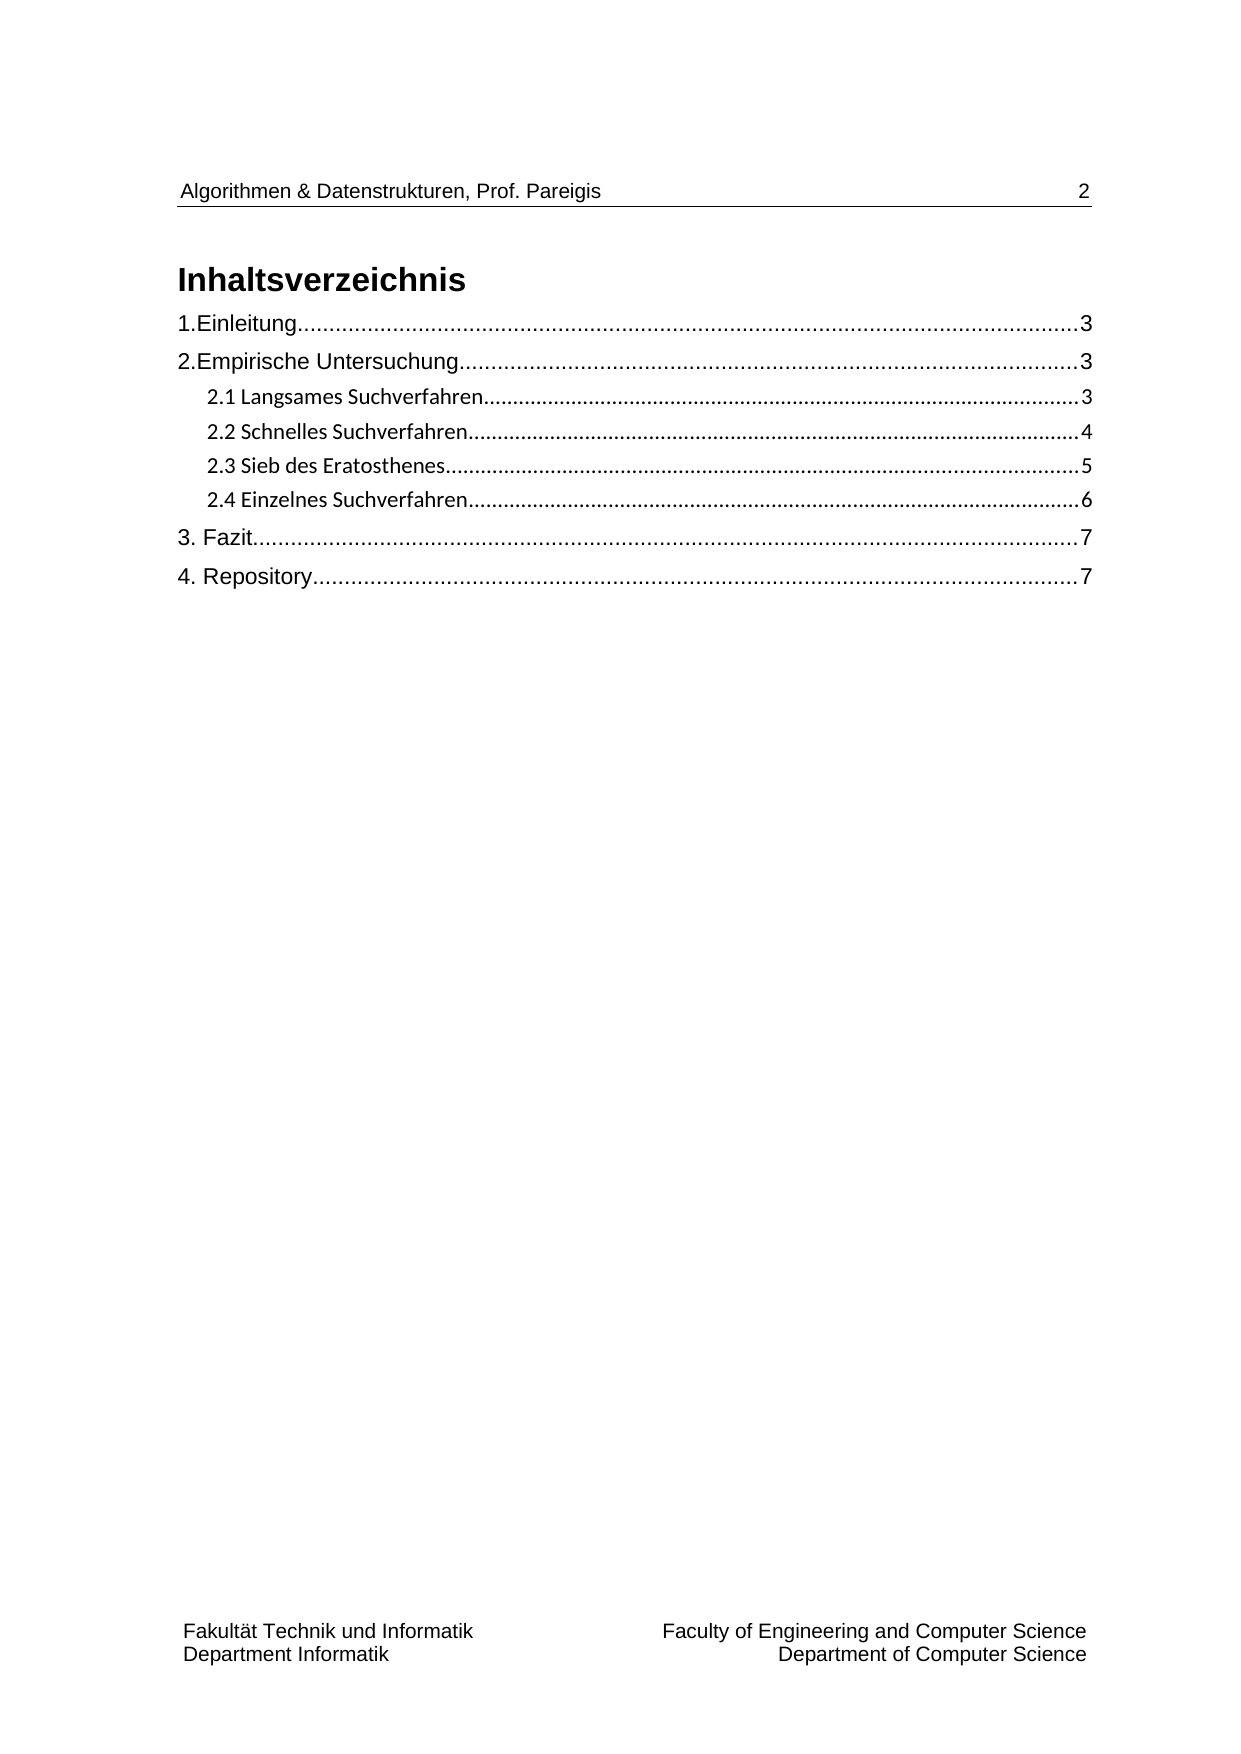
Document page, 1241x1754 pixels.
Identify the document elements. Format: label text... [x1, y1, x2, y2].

text 2.4 Einzelnes Suchverfahren 6 [207, 491, 1092, 513]
subtitle Inhaltsverzeichnis [177, 261, 1092, 298]
text 2.Empirische Untersuchung 3 [177, 349, 1092, 375]
text 1.Einleitung 3 [177, 311, 1092, 336]
text 3. Fazit 7 [177, 525, 1092, 551]
text 2.3 Sieb des Eratosthenes 5 [207, 456, 1092, 479]
text 2.2 Schnelles Suchverfahren 4 [207, 422, 1092, 445]
text 4. Repository 7 [177, 563, 1092, 589]
text 2.1 Langsames Suchverfahren 3 [207, 387, 1092, 410]
